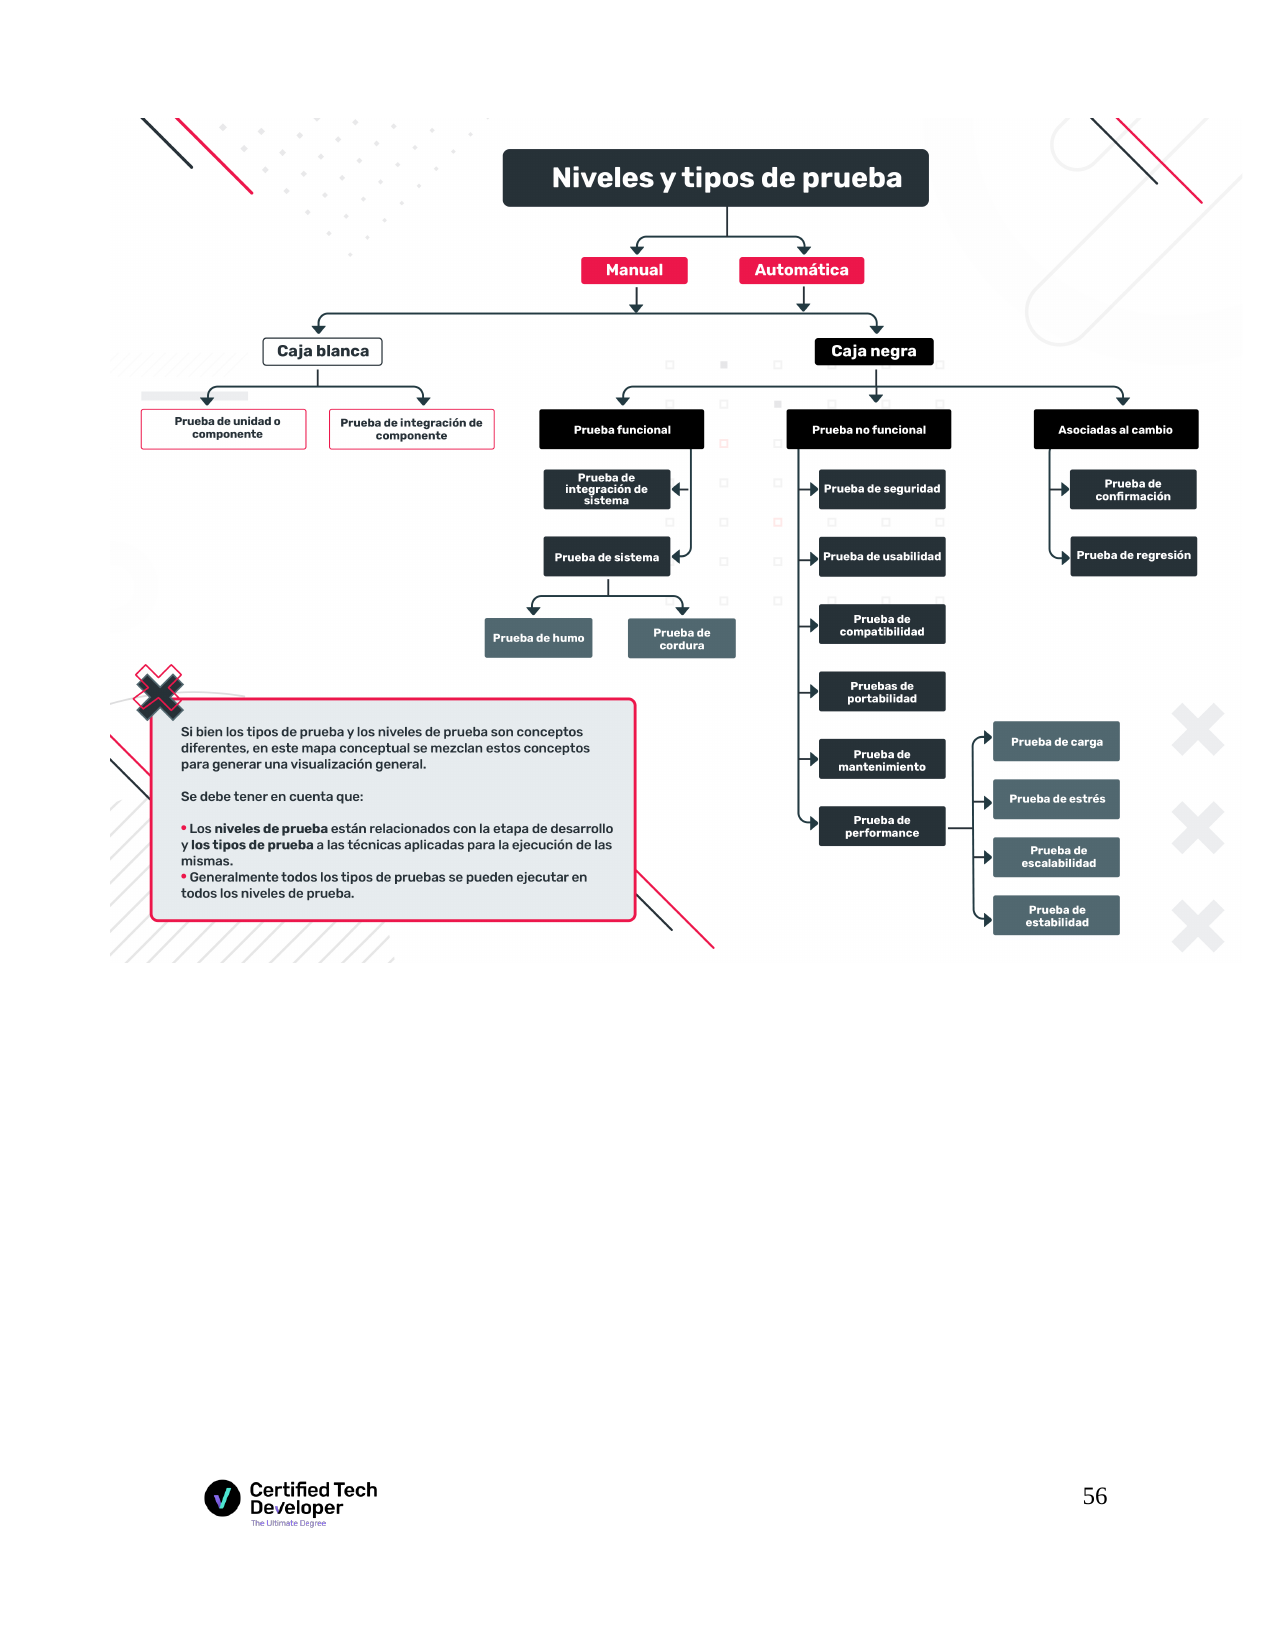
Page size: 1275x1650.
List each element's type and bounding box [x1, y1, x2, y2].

picture [110, 118, 1243, 963]
picture [196, 1466, 388, 1532]
